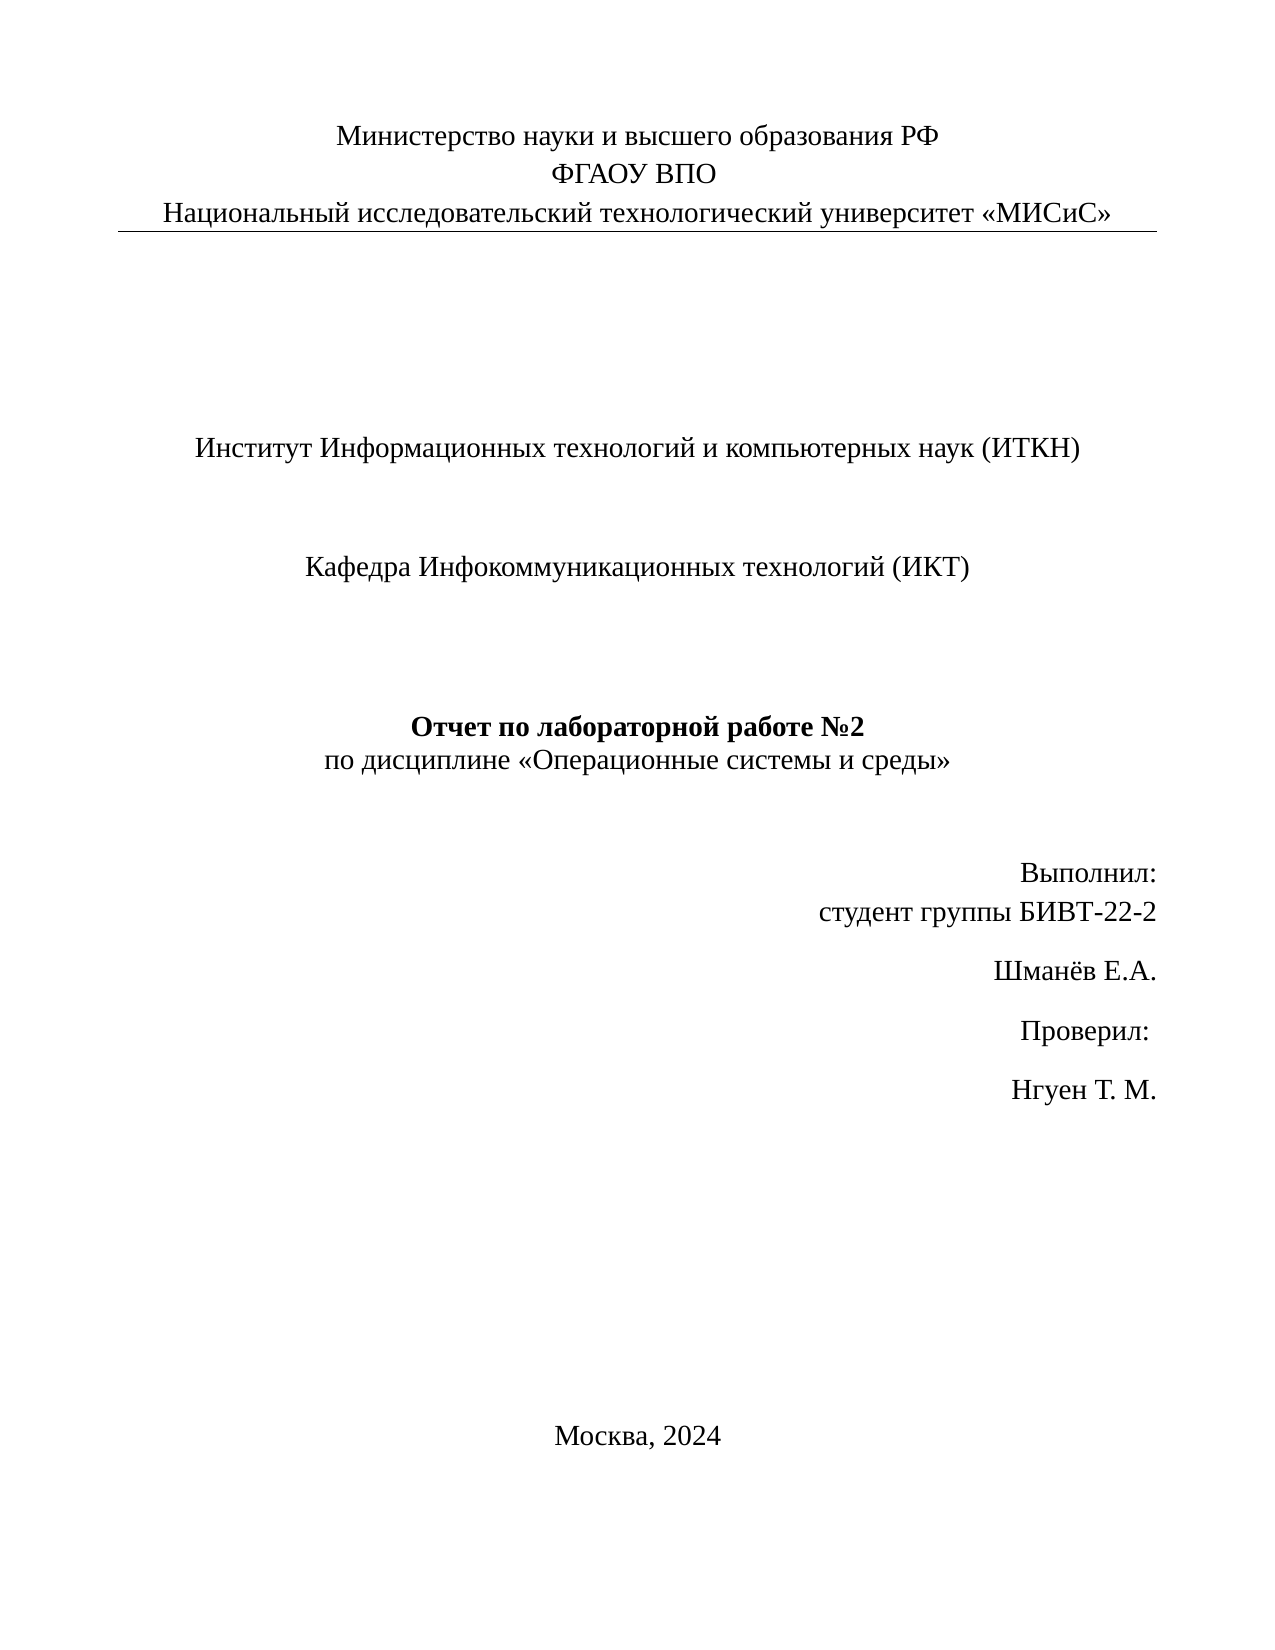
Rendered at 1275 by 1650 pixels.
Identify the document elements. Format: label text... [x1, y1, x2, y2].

text Нгуен Т. М. [118, 1072, 1157, 1106]
text Кафедра Инфокоммуникационных технологий (ИКТ) [118, 549, 1157, 582]
text по дисциплине «Операционные системы и среды» [118, 742, 1157, 776]
text Отчет по лабораторной работе №2 [118, 709, 1157, 742]
text Министерство науки и высшего образования РФ ФГАОУ ВПО [118, 118, 1157, 190]
text Выполнил: студент группы БИВТ-22-2 [118, 856, 1157, 928]
text Институт Информационных технологий и компьютерных наук (ИТКН) [118, 430, 1157, 464]
text Шманёв Е.А. [118, 953, 1157, 987]
text Москва, 2024 [118, 1418, 1157, 1452]
text Национальный исследовательский технологический университет «МИСиС» [118, 195, 1157, 231]
text Проверил: [118, 1013, 1157, 1046]
